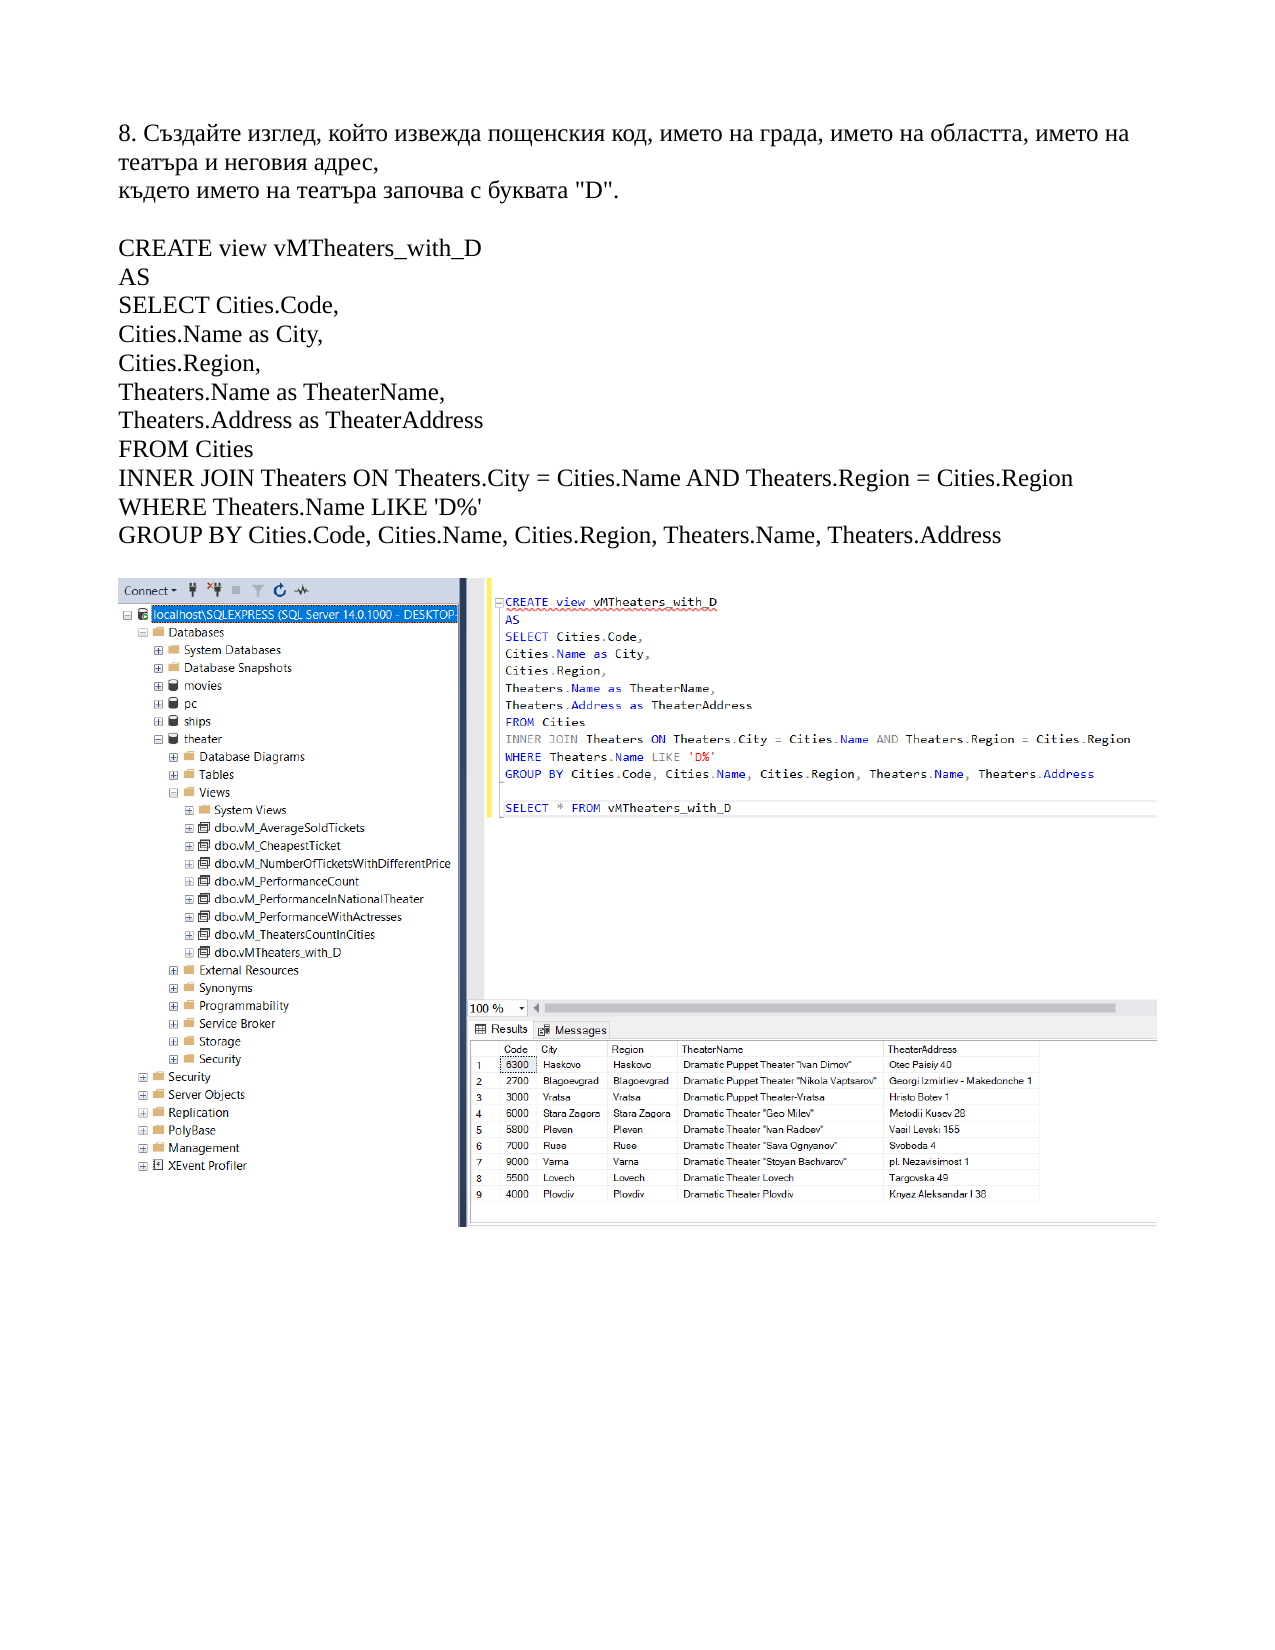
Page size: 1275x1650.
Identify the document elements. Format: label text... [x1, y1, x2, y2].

text SELECT Cities.Code, [118, 291, 1157, 319]
text Cities.Region, [118, 348, 1157, 377]
text GROUP BY Cities.Code, Cities.Name, Cities.Region, Theaters.Name, Theaters.Address [118, 521, 1157, 549]
text Theaters.Name as TheaterName, [118, 377, 1157, 406]
text където името на театъра започва с буквата "D". [118, 176, 1157, 204]
text 8. Създайте изглед, който извежда пощенския код, името на града, името на областта, името на театъра и неговия адрес, [118, 118, 1157, 176]
text Theaters.Address as TheaterAddress [118, 406, 1157, 434]
text INNER JOIN Theaters ON Theaters.City = Cities.Name AND Theaters.Region = Cities.Region [118, 463, 1157, 492]
text WHERE Theaters.Name LIKE 'D%' [118, 492, 1157, 521]
text AS [118, 262, 1157, 291]
text CREATE view vMTheaters_with_D [118, 233, 1157, 262]
text Cities.Name as City, [118, 319, 1157, 348]
picture [118, 578, 1157, 1227]
text FROM Cities [118, 434, 1157, 463]
